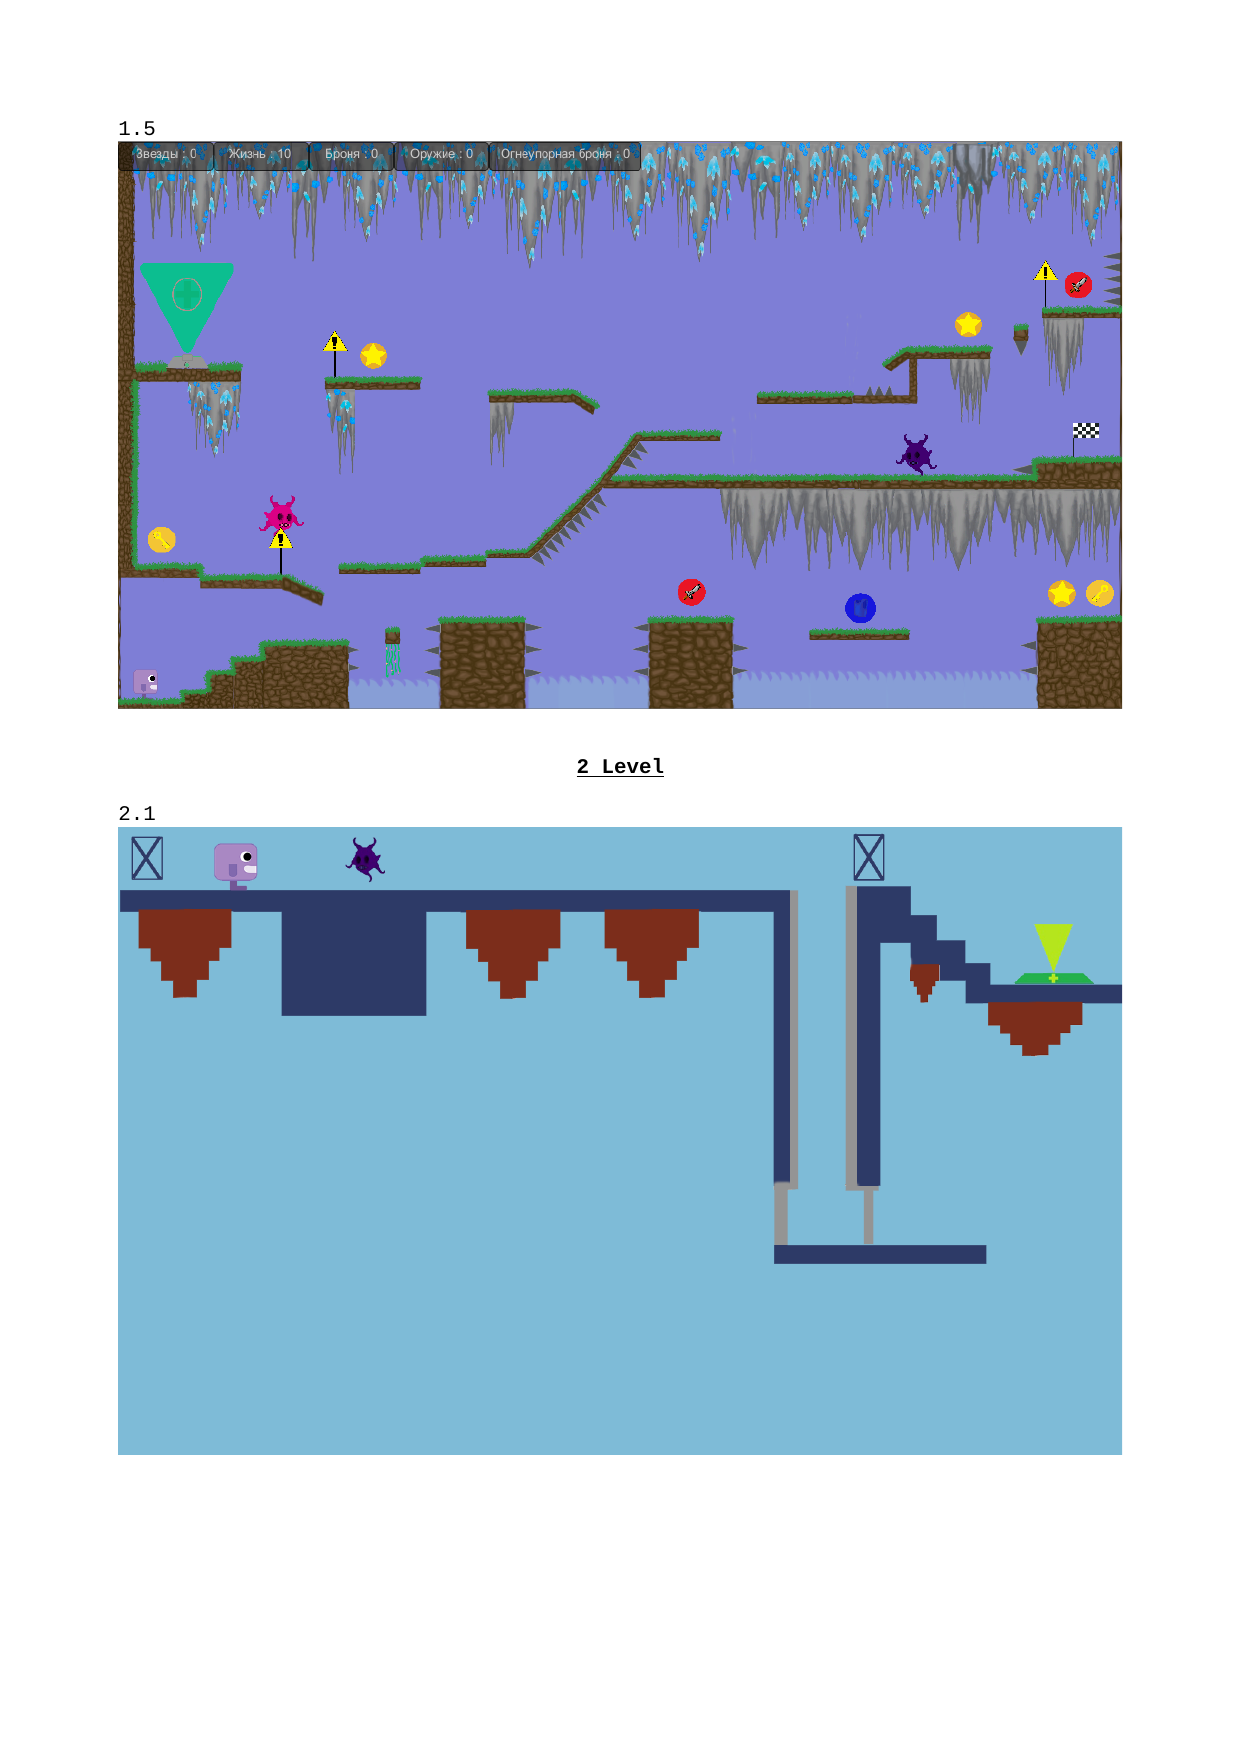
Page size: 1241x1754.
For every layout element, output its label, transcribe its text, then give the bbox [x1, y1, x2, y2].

picture [118, 141, 1123, 709]
text 2 Level [118, 756, 1122, 780]
text 1.5 [118, 118, 1122, 141]
picture [118, 827, 1123, 1455]
text 2.1 [118, 803, 1122, 827]
